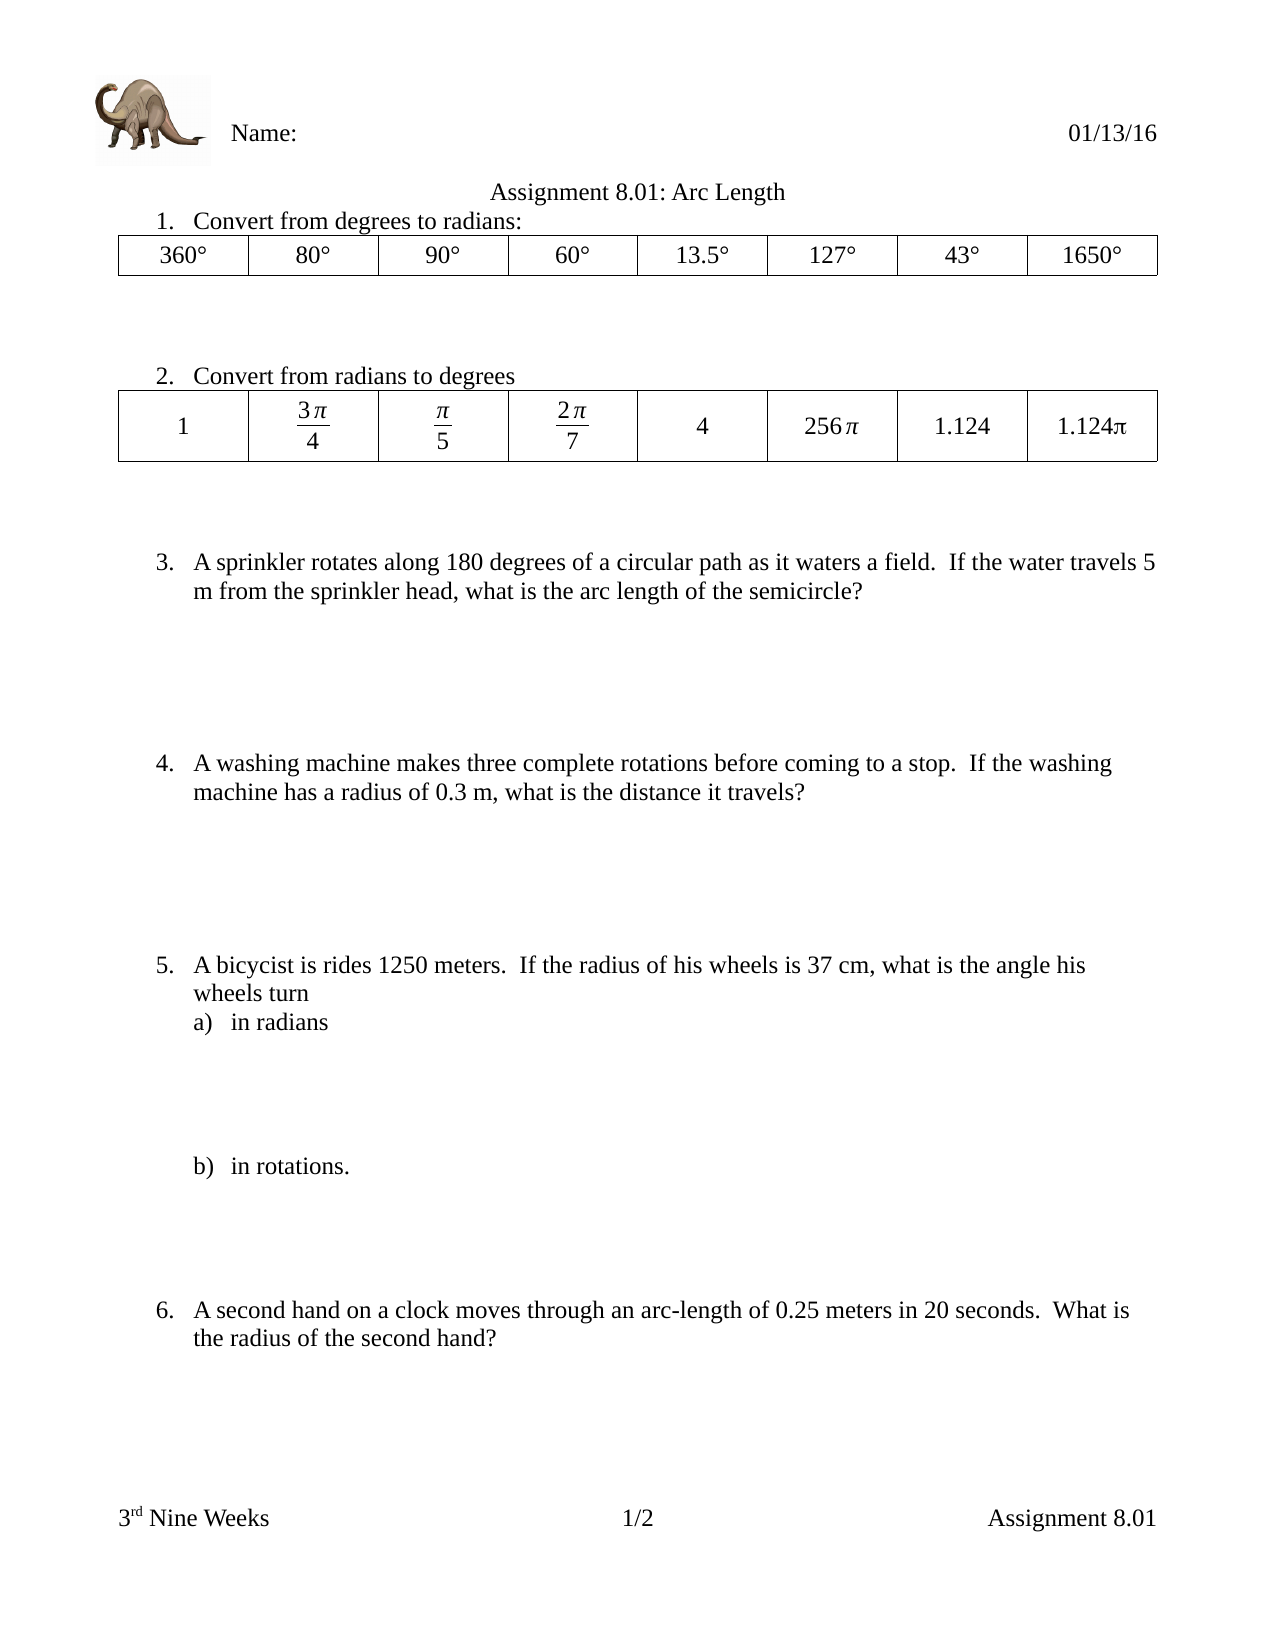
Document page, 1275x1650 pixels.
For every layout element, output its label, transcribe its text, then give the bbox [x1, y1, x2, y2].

list A bicycist is rides 1250 meters. If the radius of his wheels is 37 cm, what is the angle his wheels turn [156, 950, 1157, 1007]
table_header 127° [768, 236, 897, 275]
table_header 1650° [1028, 236, 1157, 275]
table_header [768, 391, 897, 461]
table_header [509, 391, 637, 461]
table_header 90° [379, 236, 508, 275]
table_header 80° [249, 236, 378, 275]
list A sprinkler rotates along 180 degrees of a circular path as it waters a field. If the water travels 5 m from the sprinkler head, what is the arc length of the semicircle? [156, 547, 1157, 605]
table_header [249, 391, 378, 461]
table_header 360° [119, 236, 248, 275]
table_header 1 [119, 391, 248, 461]
text Assignment 8.01: Arc Length [118, 177, 1157, 206]
list A washing machine makes three complete rotations before coming to a stop. If the washing machine has a radius of 0.3 m, what is the distance it travels? [156, 748, 1157, 806]
table_header 13.5° [638, 236, 767, 275]
picture [95, 75, 211, 166]
table_header 1.124 [898, 391, 1027, 461]
table_header 1.124p [1028, 391, 1157, 461]
table_header 4 [638, 391, 767, 461]
list in radians [193, 1007, 1157, 1036]
list A second hand on a clock moves through an arc-length of 0.25 meters in 20 seconds. What is the radius of the second hand? [156, 1295, 1157, 1352]
list in rotations. [193, 1151, 1157, 1180]
list Convert from radians to degrees [156, 361, 1157, 390]
table_header 43° [898, 236, 1027, 275]
table_header [379, 391, 508, 461]
table_header 60° [509, 236, 637, 275]
list Convert from degrees to radians: [156, 206, 1157, 235]
